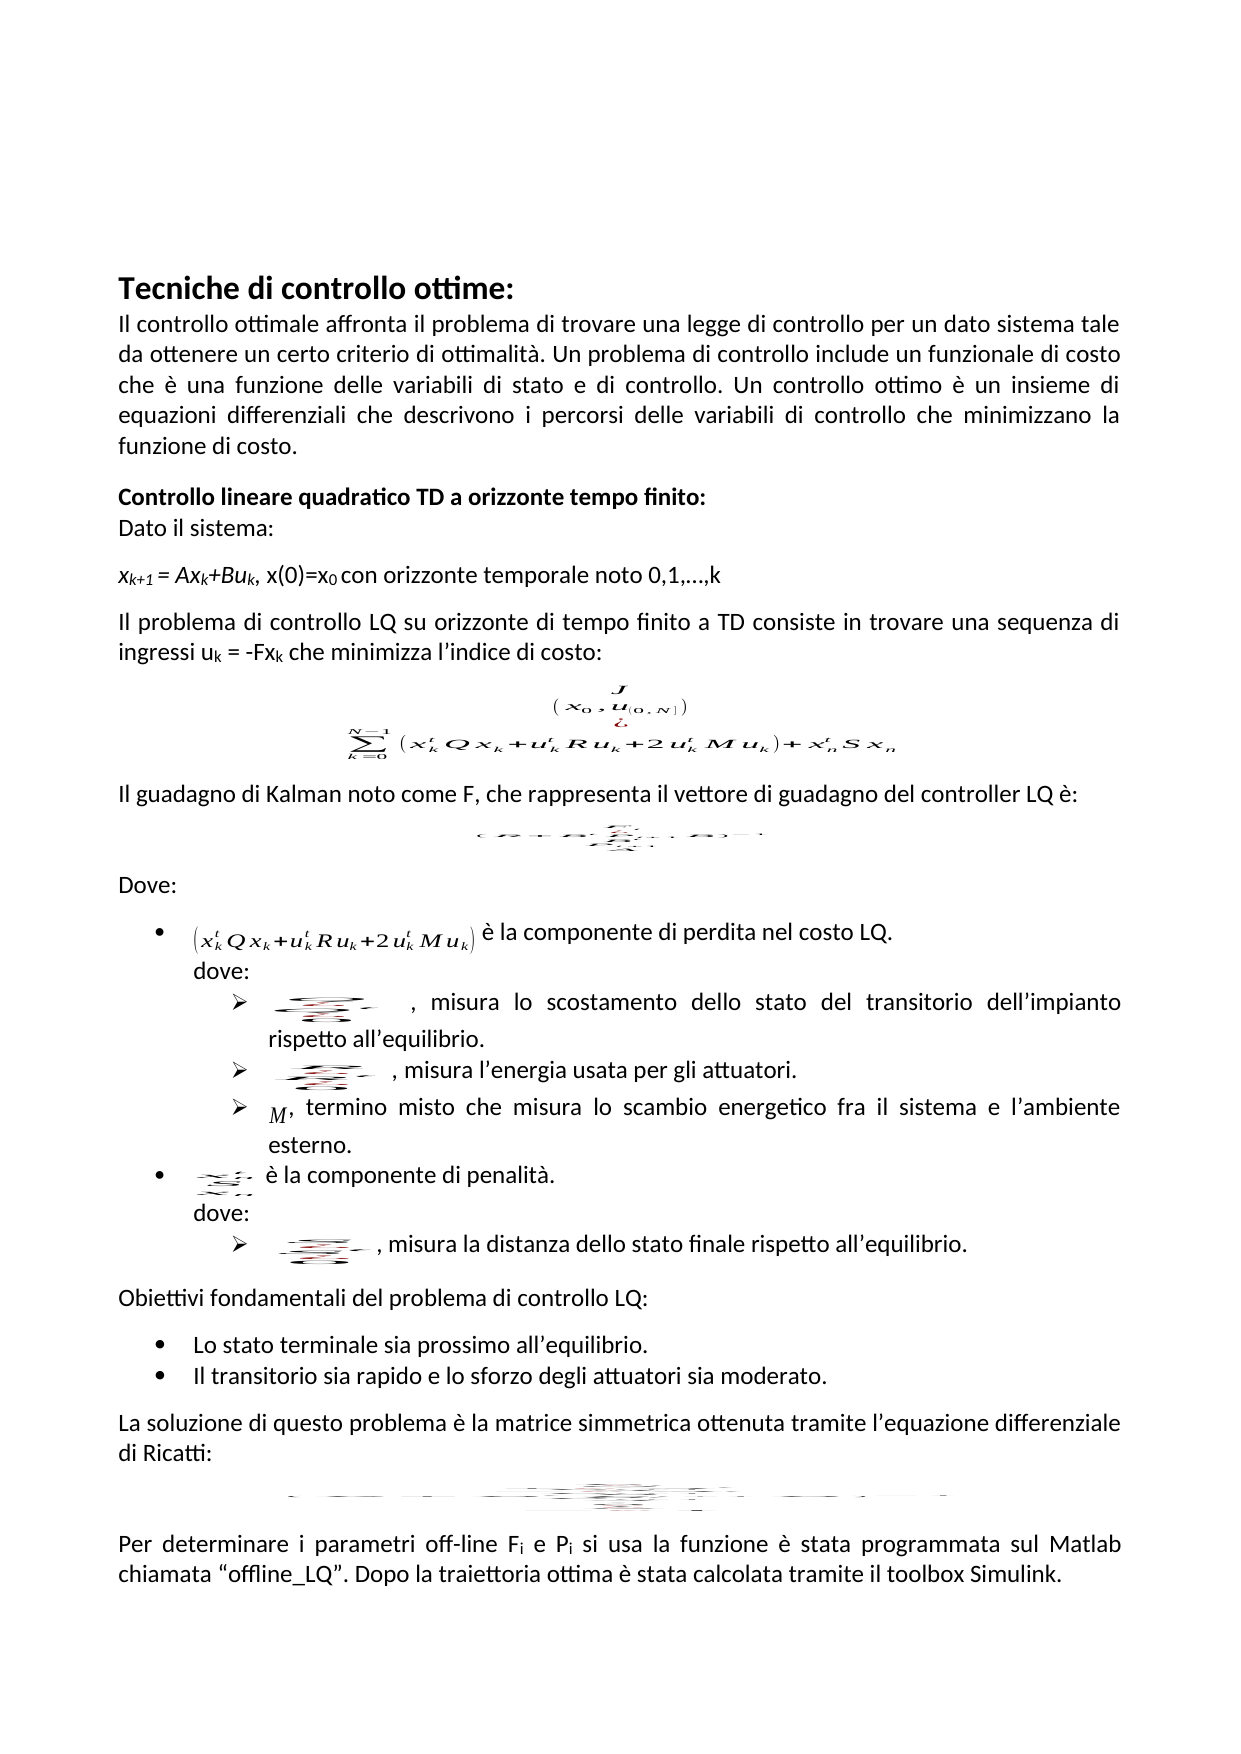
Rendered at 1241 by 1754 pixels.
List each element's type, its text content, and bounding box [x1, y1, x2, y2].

text dove: [193, 1197, 1122, 1228]
list è la componente di perdita nel costo LQ. [156, 916, 1122, 955]
text Dove: [118, 869, 1122, 899]
text Il controllo ottimale affronta il problema di trovare una legge di controllo per un dato sistema tale da ottenere un certo criterio di ottimalità. Un problema di controllo include un funzionale di costo che è una funzione delle variabili di stato e di controllo. Un controllo ottimo è un insieme di equazioni differenziali che descrivono i percorsi delle variabili di controllo che minimizzano la funzione di costo. [118, 308, 1122, 460]
subtitle Controllo lineare quadratico TD a orizzonte tempo finito: [118, 481, 1122, 512]
list , misura la distanza dello stato finale rispetto all’equilibrio. [231, 1228, 1122, 1265]
subtitle Tecniche di controllo ottime: [118, 267, 1122, 308]
list , termino misto che misura lo scambio energetico fra il sistema e l’ambiente esterno. [231, 1092, 1122, 1160]
text xk+1 = Axk+Buk, x(0)=x0 con orizzonte temporale noto 0,1,…,k [118, 559, 1122, 589]
list è la componente di penalità. [156, 1160, 1122, 1197]
text dove: [193, 955, 1122, 986]
list , misura lo scostamento dello stato del transitorio dell’impianto rispetto all’equilibrio. [231, 986, 1122, 1054]
text La soluzione di questo problema è la matrice simmetrica ottenuta tramite l’equazione differenziale di Ricatti: [118, 1407, 1122, 1468]
text Obiettivi fondamentali del problema di controllo LQ: [118, 1282, 1122, 1313]
list Lo stato terminale sia prossimo all’equilibrio. [156, 1329, 1122, 1360]
text Il problema di controllo LQ su orizzonte di tempo finito a TD consiste in trovare una sequenza di ingressi uk = -Fxk che minimizza l’indice di costo: [118, 606, 1122, 667]
text Dato il sistema: [118, 512, 1122, 542]
list , misura l’energia usata per gli attuatori. [231, 1054, 1122, 1092]
text Per determinare i parametri off-line Fi e Pi si usa la funzione è stata programmata sul Matlab chiamata “offline_LQ”. Dopo la traiettoria ottima è stata calcolata tramite il toolbox Simulink. [118, 1528, 1122, 1589]
list Il transitorio sia rapido e lo sforzo degli attuatori sia moderato. [156, 1360, 1122, 1390]
text Il guadagno di Kalman noto come F, che rappresenta il vettore di guadagno del controller LQ è: [118, 778, 1122, 809]
